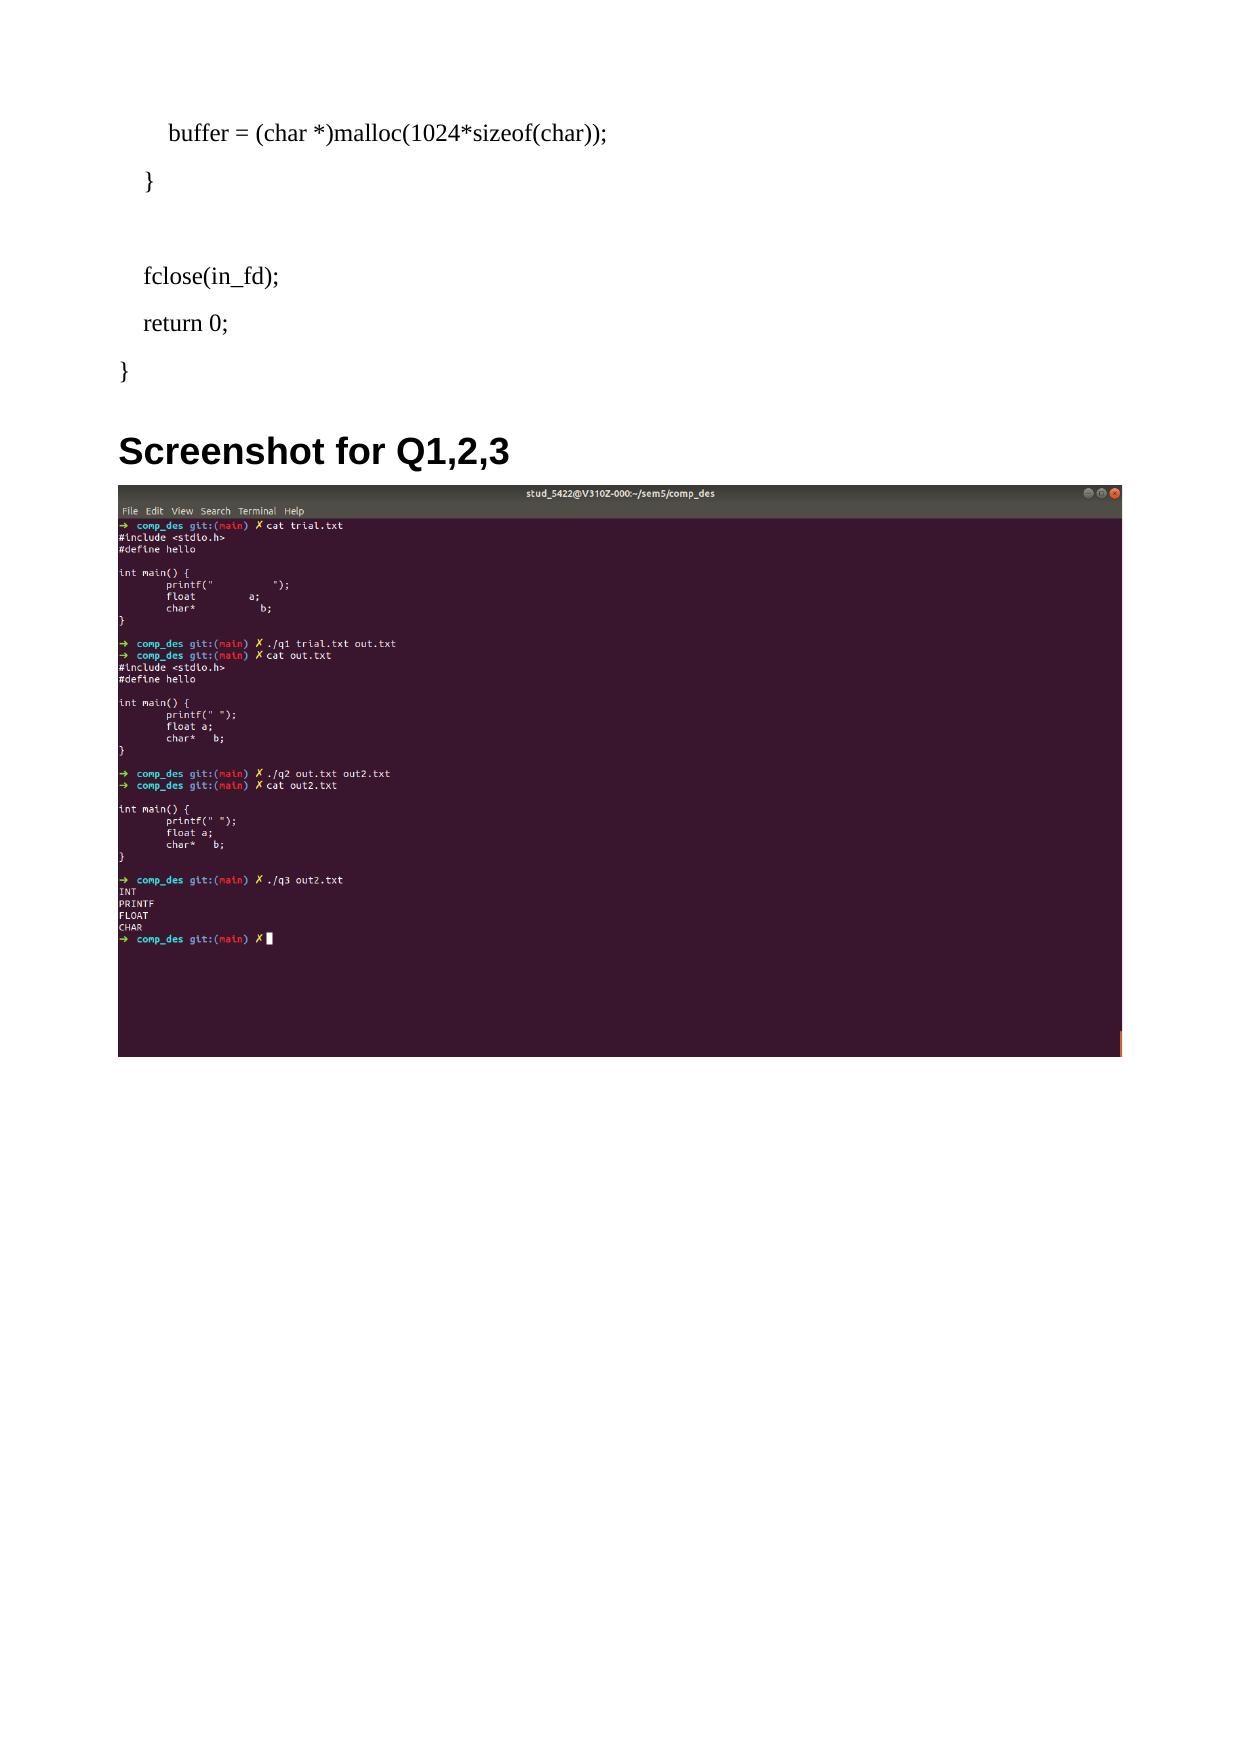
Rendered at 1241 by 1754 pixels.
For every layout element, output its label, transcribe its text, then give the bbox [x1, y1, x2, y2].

text } [118, 356, 1122, 385]
text } [118, 166, 1122, 194]
text fclose(in_fd); [118, 261, 1122, 290]
picture [118, 485, 1123, 1057]
text return 0; [118, 308, 1122, 337]
subtitle Screenshot for Q1,2,3 [118, 429, 1122, 472]
text buffer = (char *)malloc(1024*sizeof(char)); [118, 118, 1122, 147]
